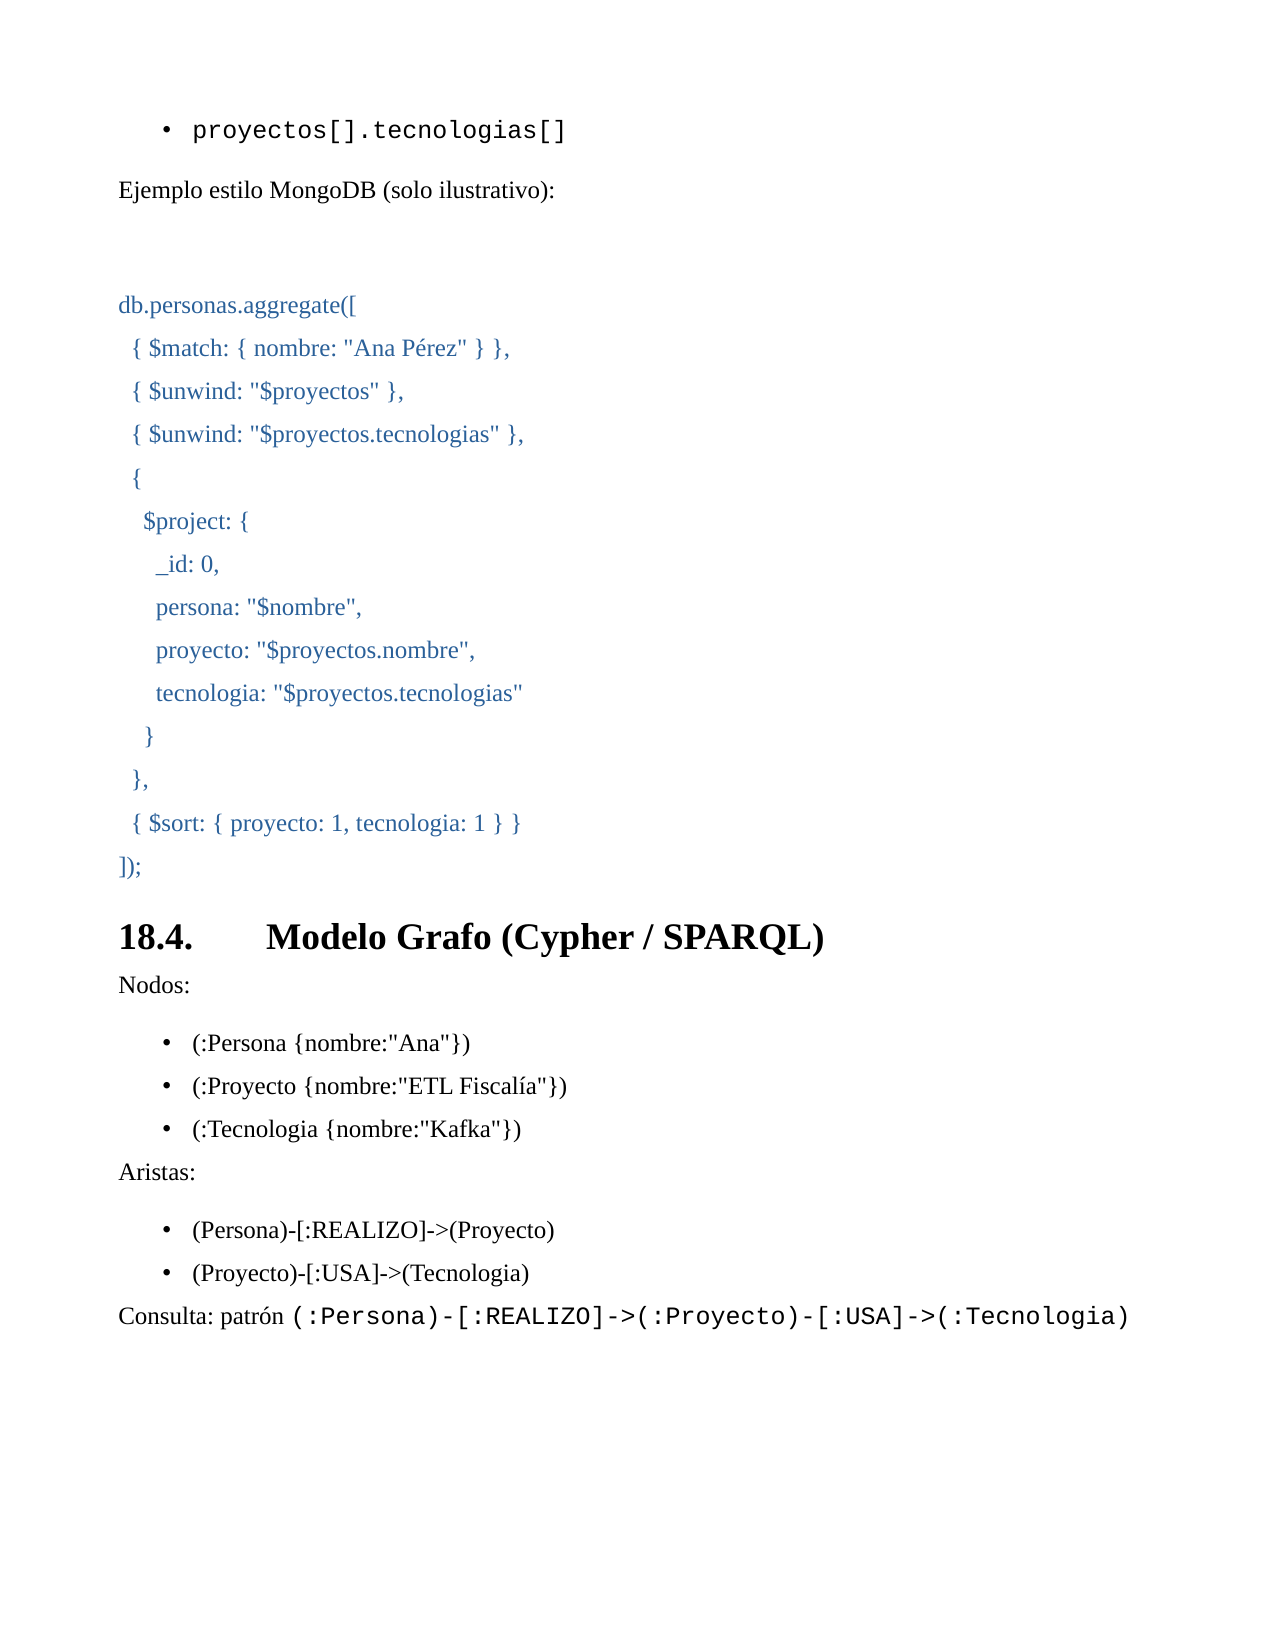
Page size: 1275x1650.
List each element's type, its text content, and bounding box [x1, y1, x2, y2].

text db.personas.aggregate([ [118, 290, 1157, 319]
text Aristas: [118, 1157, 1157, 1186]
list (Persona)-[:REALIZO]->(Proyecto) [162, 1215, 1157, 1244]
text Nodos: [118, 970, 1157, 999]
text _id: 0, [118, 549, 1157, 578]
list (:Proyecto {nombre:"ETL Fiscalía"}) [162, 1071, 1157, 1100]
text { [118, 463, 1157, 491]
list (:Persona {nombre:"Ana"}) [162, 1028, 1157, 1057]
subtitle Modelo Grafo (Cypher / SPARQL) [118, 915, 1157, 958]
list (Proyecto)-[:USA]->(Tecnologia) [162, 1258, 1157, 1287]
list (:Tecnologia {nombre:"Kafka"}) [162, 1114, 1157, 1143]
text { $unwind: "$proyectos.tecnologias" }, [118, 419, 1157, 448]
text tecnologia: "$proyectos.tecnologias" [118, 678, 1157, 707]
text proyecto: "$proyectos.nombre", [118, 635, 1157, 664]
text } [118, 721, 1157, 750]
list proyectos[].tecnologias[] [162, 118, 1157, 146]
text { $unwind: "$proyectos" }, [118, 376, 1157, 405]
text { $sort: { proyecto: 1, tecnologia: 1 } } [118, 808, 1157, 836]
text persona: "$nombre", [118, 592, 1157, 621]
text ]); [118, 851, 1157, 879]
text Ejemplo estilo MongoDB (solo ilustrativo): [118, 175, 1157, 204]
text $project: { [118, 506, 1157, 534]
text Consulta: patrón (:Persona)-[:REALIZO]->(:Proyecto)-[:USA]->(:Tecnologia) [118, 1301, 1157, 1332]
text { $match: { nombre: "Ana Pérez" } }, [118, 333, 1157, 362]
text }, [118, 764, 1157, 793]
